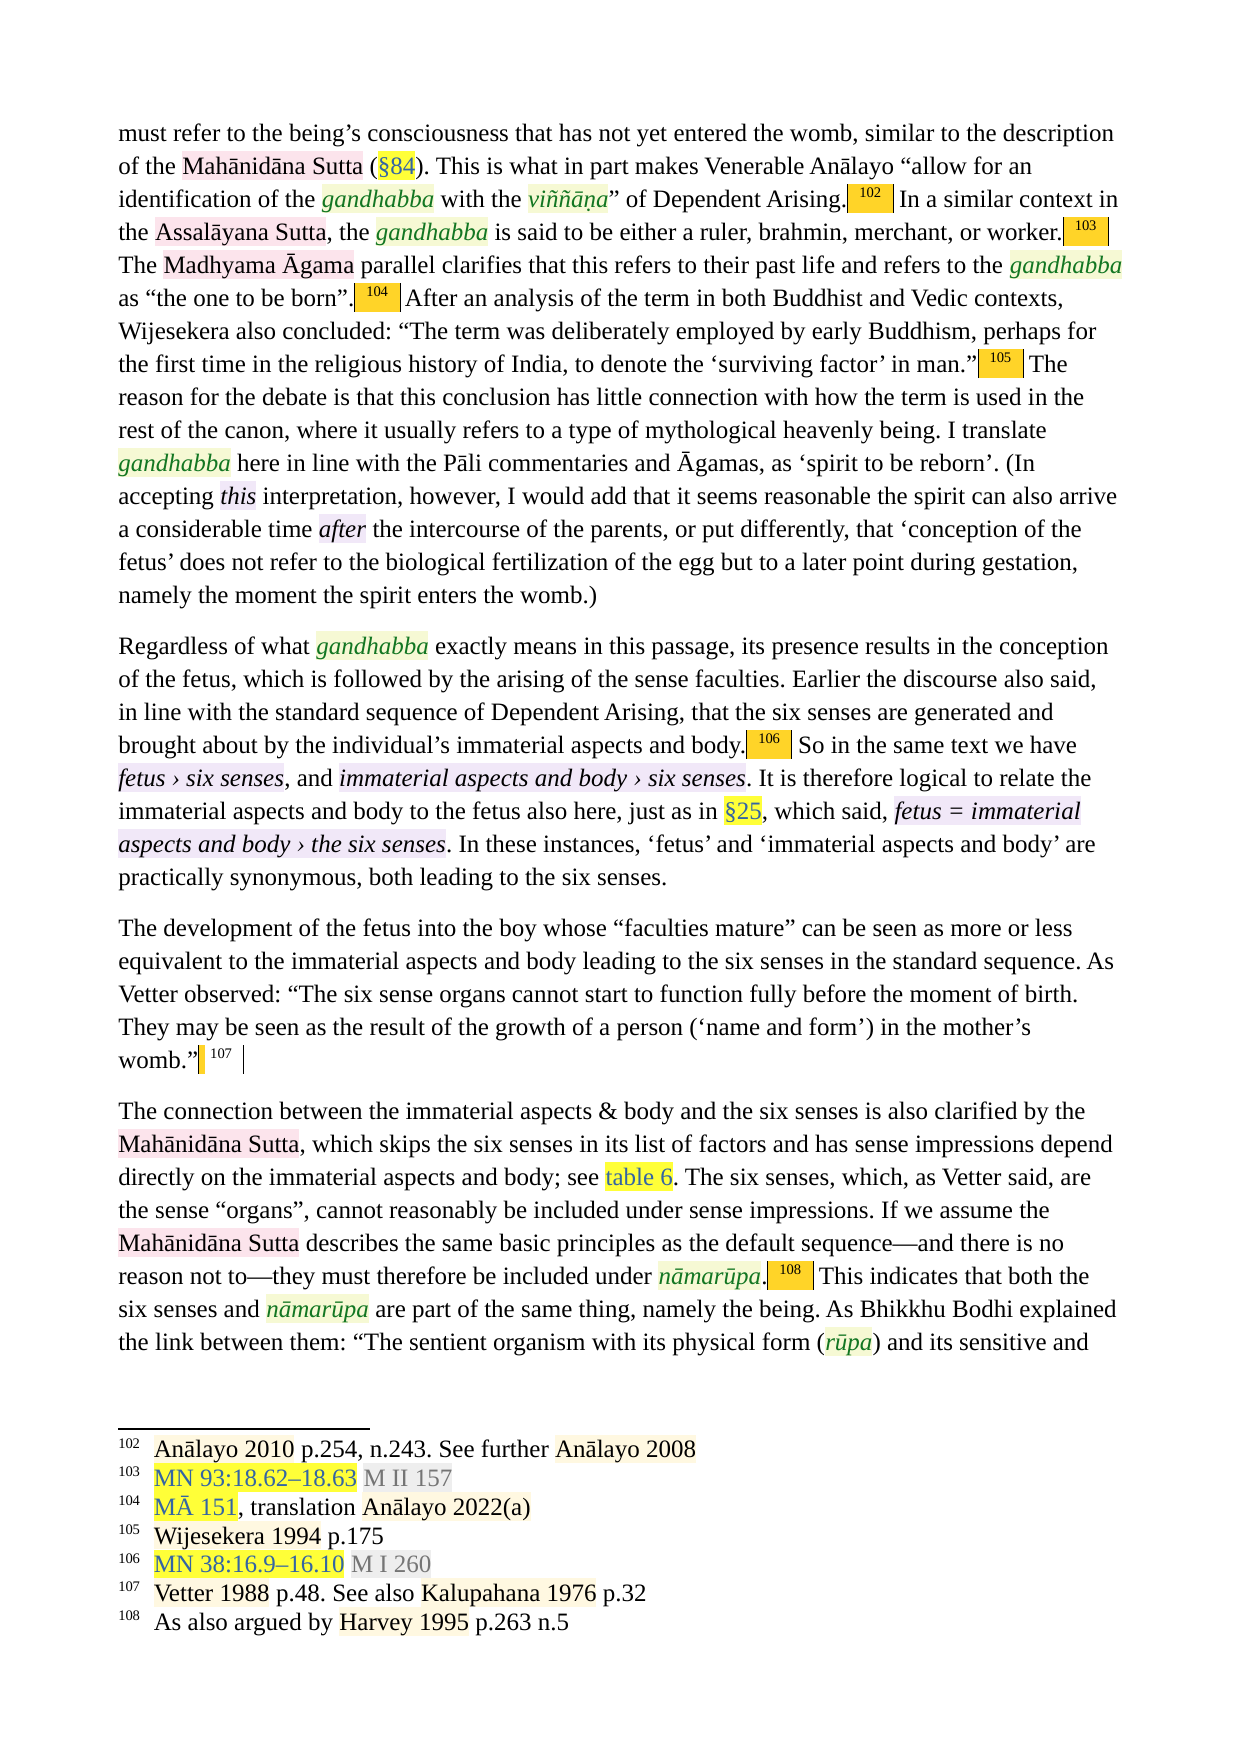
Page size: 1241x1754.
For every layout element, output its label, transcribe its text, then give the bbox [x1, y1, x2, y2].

text MN 93:18.62–18.63 M II 157 [452, 1463, 1122, 1492]
text MĀ 151, translation Anālayo 2022(a) [238, 1492, 362, 1521]
text MĀ 151, translation Anālayo 2022(a) [531, 1492, 1122, 1521]
text Wijesekera 1994 p.175 [118, 1521, 154, 1549]
text Vetter 1988 p.48. See also Kalupahana 1976 p.32 [269, 1578, 421, 1607]
text Regardless of what gandhabba exactly means in this passage, its presence results in the conception of the fetus, which is followed by the arising of the sense faculties. Earlier the discourse also said, in line with the standard sequence of Dependent Arising, that the six senses are generated and brought about by the individual’s immaterial aspects and body. So in the same text we have fetus › six senses, and immaterial aspects and body › six senses. It is therefore logical to relate the immaterial aspects and body to the fetus also here, just as in §25, which said, fetus = immaterial aspects and body › the six senses. In these instances, ‘fetus’ and ‘immaterial aspects and body’ are practically synonymous, both leading to the six senses. [118, 631, 1122, 891]
text As also argued by Harvey 1995 p.263 n.5 [118, 1607, 339, 1636]
text As a sidenote, ‘spirit to be reborn’ translates gandhabba. The term is rarely used in this context, and its meaning has been a matter of some debate. The commentary understands it to refer to the being to be reborn. The Ekottarika Āgama parallel uses ‘external consciousness’ (外識), which must refer to the being’s consciousness that has not yet entered the womb, similar to the description of the Mahānidāna Sutta (§84). This is what in part makes Venerable Anālayo “allow for an identification of the gandhabba with the viññāṇa” of Dependent Arising. In a similar context in the Assalāyana Sutta, the gandhabba is said to be either a ruler, brahmin, merchant, or worker. The Madhyama Āgama parallel clarifies that this refers to their past life and refers to the gandhabba as “the one to be born”. After an analysis of the term in both Buddhist and Vedic contexts, Wijesekera also concluded: “The term was deliberately employed by early Buddhism, perhaps for the first time in the religious history of India, to denote the ‘surviving factor’ in man.” The reason for the debate is that this conclusion has little connection with how the term is used in the rest of the canon, where it usually refers to a type of mythological heavenly being. I translate gandhabba here in line with the Pāli commentaries and Āgamas, as ‘spirit to be reborn’. (In accepting this interpretation, however, I would add that it seems reasonable the spirit can also arrive a considerable time after the intercourse of the parents, or put differently, that ‘conception of the fetus’ does not refer to the biological fertilization of the egg but to a later point during gestation, namely the moment the spirit enters the womb.) [118, 118, 1122, 609]
text MN 38:16.9–16.10 M I 260 [118, 1549, 1122, 1578]
text MĀ 151, translation Anālayo 2022(a) [118, 1492, 154, 1521]
text Anālayo 2010 p.254, n.243. See further Anālayo 2008 [118, 1434, 1122, 1463]
text As also argued by Harvey 1995 p.263 n.5 [469, 1607, 1122, 1636]
text The connection between the immaterial aspects & body and the six senses is also clarified by the Mahānidāna Sutta, which skips the six senses in its list of factors and has sense impressions depend directly on the immaterial aspects and body; see table 6. The six senses, which, as Vetter said, are the sense “organs”, cannot reasonably be included under sense impressions. If we assume the Mahānidāna Sutta describes the same basic principles as the default sequence—and there is no reason not to—they must therefore be included under nāmarūpa. This indicates that both the six senses and nāmarūpa are part of the same thing, namely the being. As Bhikkhu Bodhi explained the link between them: “The sentient organism with its physical form (rūpa) and its sensitive and [118, 1096, 1122, 1356]
text The development of the fetus into the boy whose “faculties mature” can be seen as more or less equivalent to the immaterial aspects and body leading to the six senses in the standard sequence. As Vetter observed: “The six sense organs cannot start to function fully before the moment of birth. They may be seen as the result of the growth of a person (‘name and form’) in the mother’s womb.” [118, 913, 1122, 1074]
text Wijesekera 1994 p.175 [321, 1521, 1122, 1549]
text Vetter 1988 p.48. See also Kalupahana 1976 p.32 [118, 1578, 154, 1607]
text MN 93:18.62–18.63 M II 157 [118, 1463, 154, 1492]
text Vetter 1988 p.48. See also Kalupahana 1976 p.32 [596, 1578, 1122, 1607]
